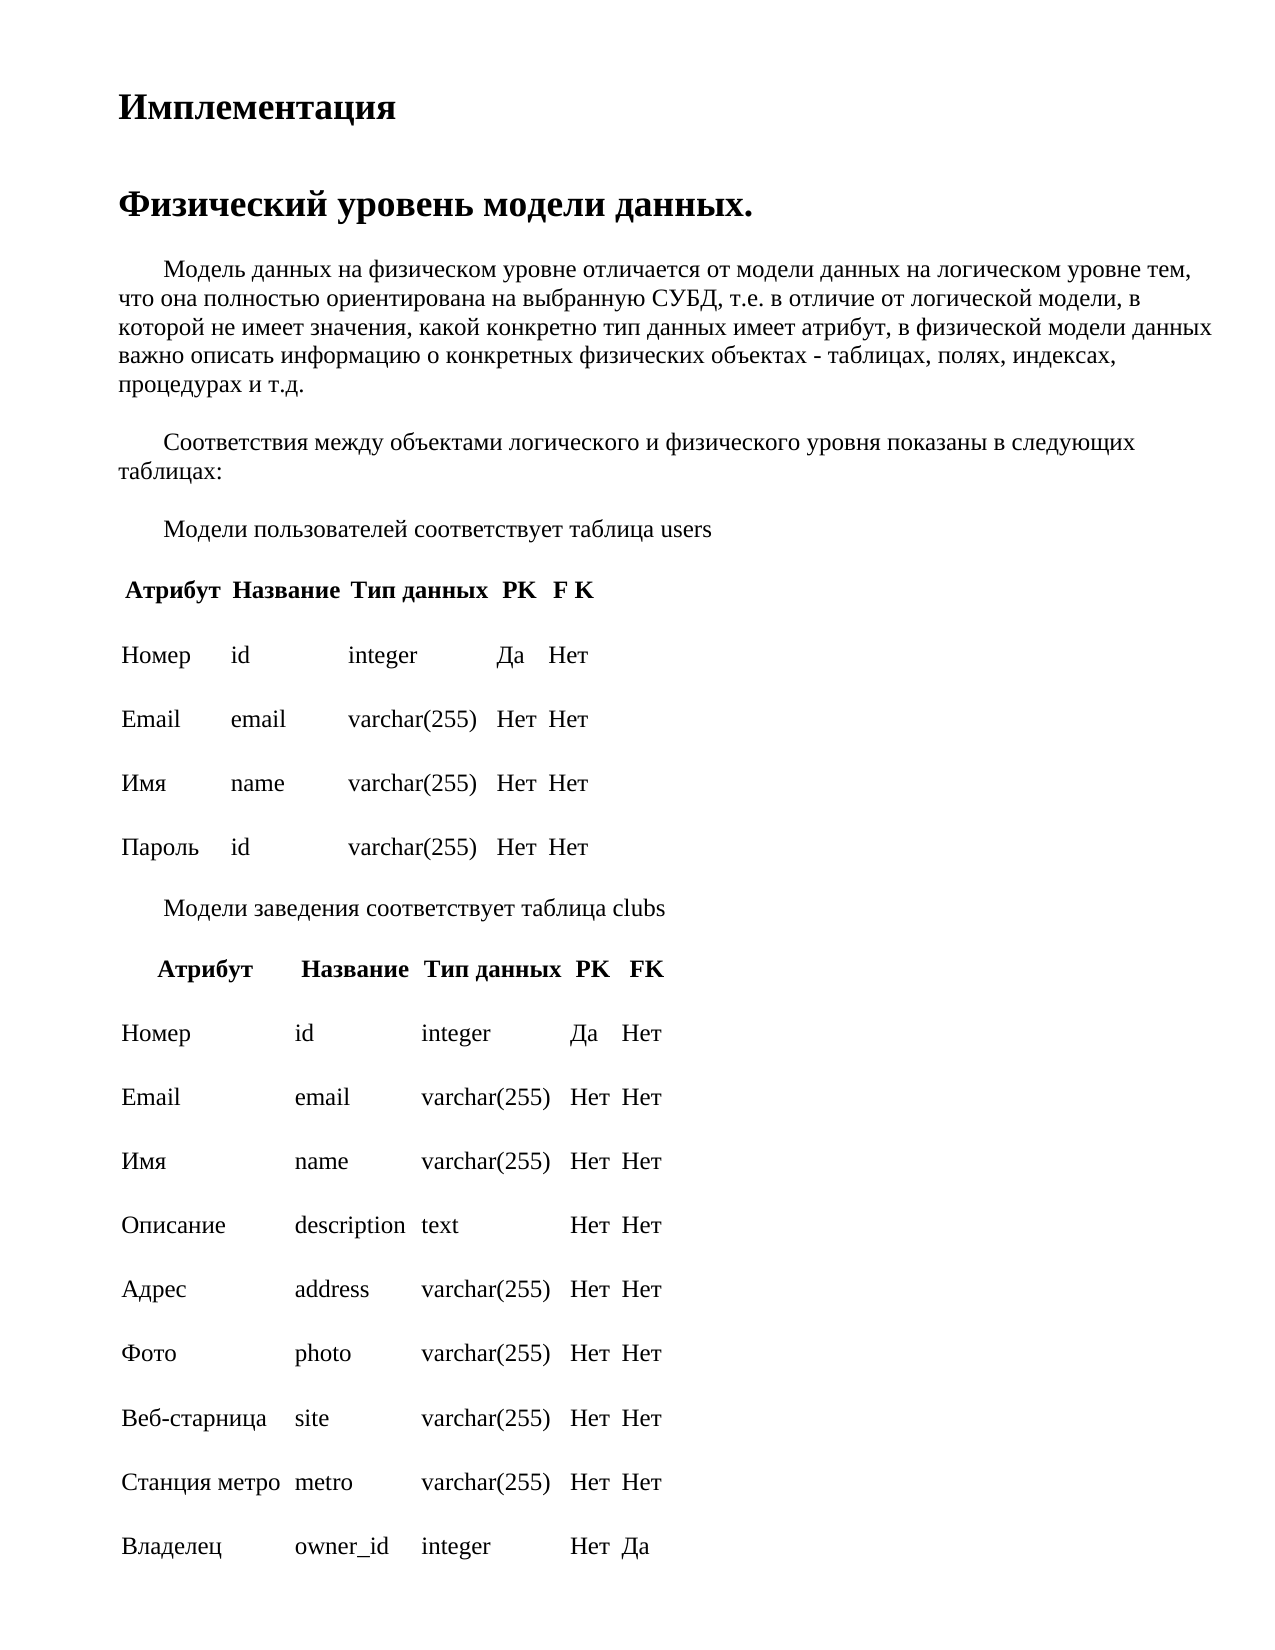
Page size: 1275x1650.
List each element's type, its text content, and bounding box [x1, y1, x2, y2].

table_cell email [292, 1079, 418, 1143]
table_cell site [292, 1400, 418, 1464]
table_cell address [292, 1272, 418, 1336]
table_cell Нет [545, 829, 601, 893]
table_cell Нет [619, 1400, 675, 1464]
table_cell Да [494, 637, 545, 701]
table_cell varchar(255) [418, 1144, 567, 1207]
table_cell id [228, 829, 345, 893]
table_cell Владелец [118, 1528, 292, 1562]
table_cell metro [292, 1464, 418, 1528]
table_header PK [494, 573, 545, 637]
table_cell description [292, 1208, 418, 1272]
table_cell Пароль [118, 829, 228, 893]
table_cell varchar(255) [345, 829, 493, 893]
text Соответствия между объектами логического и физического уровня показаны в следующих таблицах: [118, 427, 1216, 485]
table_header FK [619, 951, 675, 1015]
table_cell Нет [567, 1528, 618, 1562]
table_cell varchar(255) [345, 701, 493, 765]
subtitle Физический уровень модели данных. [118, 182, 1216, 225]
table_cell Номер [118, 1015, 292, 1079]
table_cell Нет [567, 1464, 618, 1528]
table_cell Нет [567, 1079, 618, 1143]
table_cell Да [567, 1015, 618, 1079]
table_cell Нет [567, 1208, 618, 1272]
table_cell Нет [494, 765, 545, 829]
table_cell Нет [545, 701, 601, 765]
table_cell Имя [118, 1144, 292, 1207]
table_cell Нет [619, 1079, 675, 1143]
table_cell Email [118, 1079, 292, 1143]
table_header Атрибут [118, 951, 292, 1015]
table_cell integer [345, 637, 493, 701]
table_cell varchar(255) [418, 1272, 567, 1336]
table_cell Веб-старница [118, 1400, 292, 1464]
table_cell Описание [118, 1208, 292, 1272]
table_cell email [228, 701, 345, 765]
subtitle Имплементация [118, 84, 1216, 127]
table_cell Нет [619, 1208, 675, 1272]
table_header F K [545, 573, 601, 637]
table_header Атрибут [118, 573, 228, 637]
table_cell integer [418, 1528, 567, 1562]
table_cell Нет [567, 1400, 618, 1464]
table_cell Email [118, 701, 228, 765]
table_cell varchar(255) [418, 1400, 567, 1464]
table_cell Станция метро [118, 1464, 292, 1528]
table_cell Нет [545, 765, 601, 829]
table_cell owner_id [292, 1528, 418, 1562]
table_cell Нет [619, 1464, 675, 1528]
table_cell name [228, 765, 345, 829]
table_cell varchar(255) [345, 765, 493, 829]
table_cell varchar(255) [418, 1336, 567, 1400]
table_cell Нет [545, 637, 601, 701]
table_cell integer [418, 1015, 567, 1079]
table_header Название [228, 573, 345, 637]
table_cell Нет [567, 1144, 618, 1207]
table_header Тип данных [345, 573, 493, 637]
table_cell varchar(255) [418, 1464, 567, 1528]
table_cell Адрес [118, 1272, 292, 1336]
table_cell Нет [619, 1336, 675, 1400]
table_cell Номер [118, 637, 228, 701]
table_cell Нет [619, 1015, 675, 1079]
table_cell varchar(255) [418, 1079, 567, 1143]
table_cell Нет [567, 1336, 618, 1400]
table_header Название [292, 951, 418, 1015]
table_cell text [418, 1208, 567, 1272]
table_cell Имя [118, 765, 228, 829]
table_cell Нет [619, 1272, 675, 1336]
table_cell Нет [494, 829, 545, 893]
table_cell Фото [118, 1336, 292, 1400]
table_header PK [567, 951, 618, 1015]
table_cell id [292, 1015, 418, 1079]
table_cell Нет [494, 701, 545, 765]
table_cell name [292, 1144, 418, 1207]
table_cell Нет [619, 1144, 675, 1207]
text Модель данных на физическом уровне отличается от модели данных на логическом уровне тем, что она полностью ориентирована на выбранную СУБД, т.е. в отличие от логической модели, в которой не имеет значения, какой конкретно тип данных имеет атрибут, в физической модели данных важно описать информацию о конкретных физических объектах - таблицах, полях, индексах, процедурах и т.д. [118, 254, 1216, 398]
table_cell Нет [567, 1272, 618, 1336]
text Модели заведения соответствует таблица clubs [118, 893, 1216, 922]
table_cell Да [619, 1528, 675, 1562]
table_header Тип данных [418, 951, 567, 1015]
text Модели пользователей соответствует таблица users [118, 514, 1216, 543]
table_cell id [228, 637, 345, 701]
table_cell photo [292, 1336, 418, 1400]
